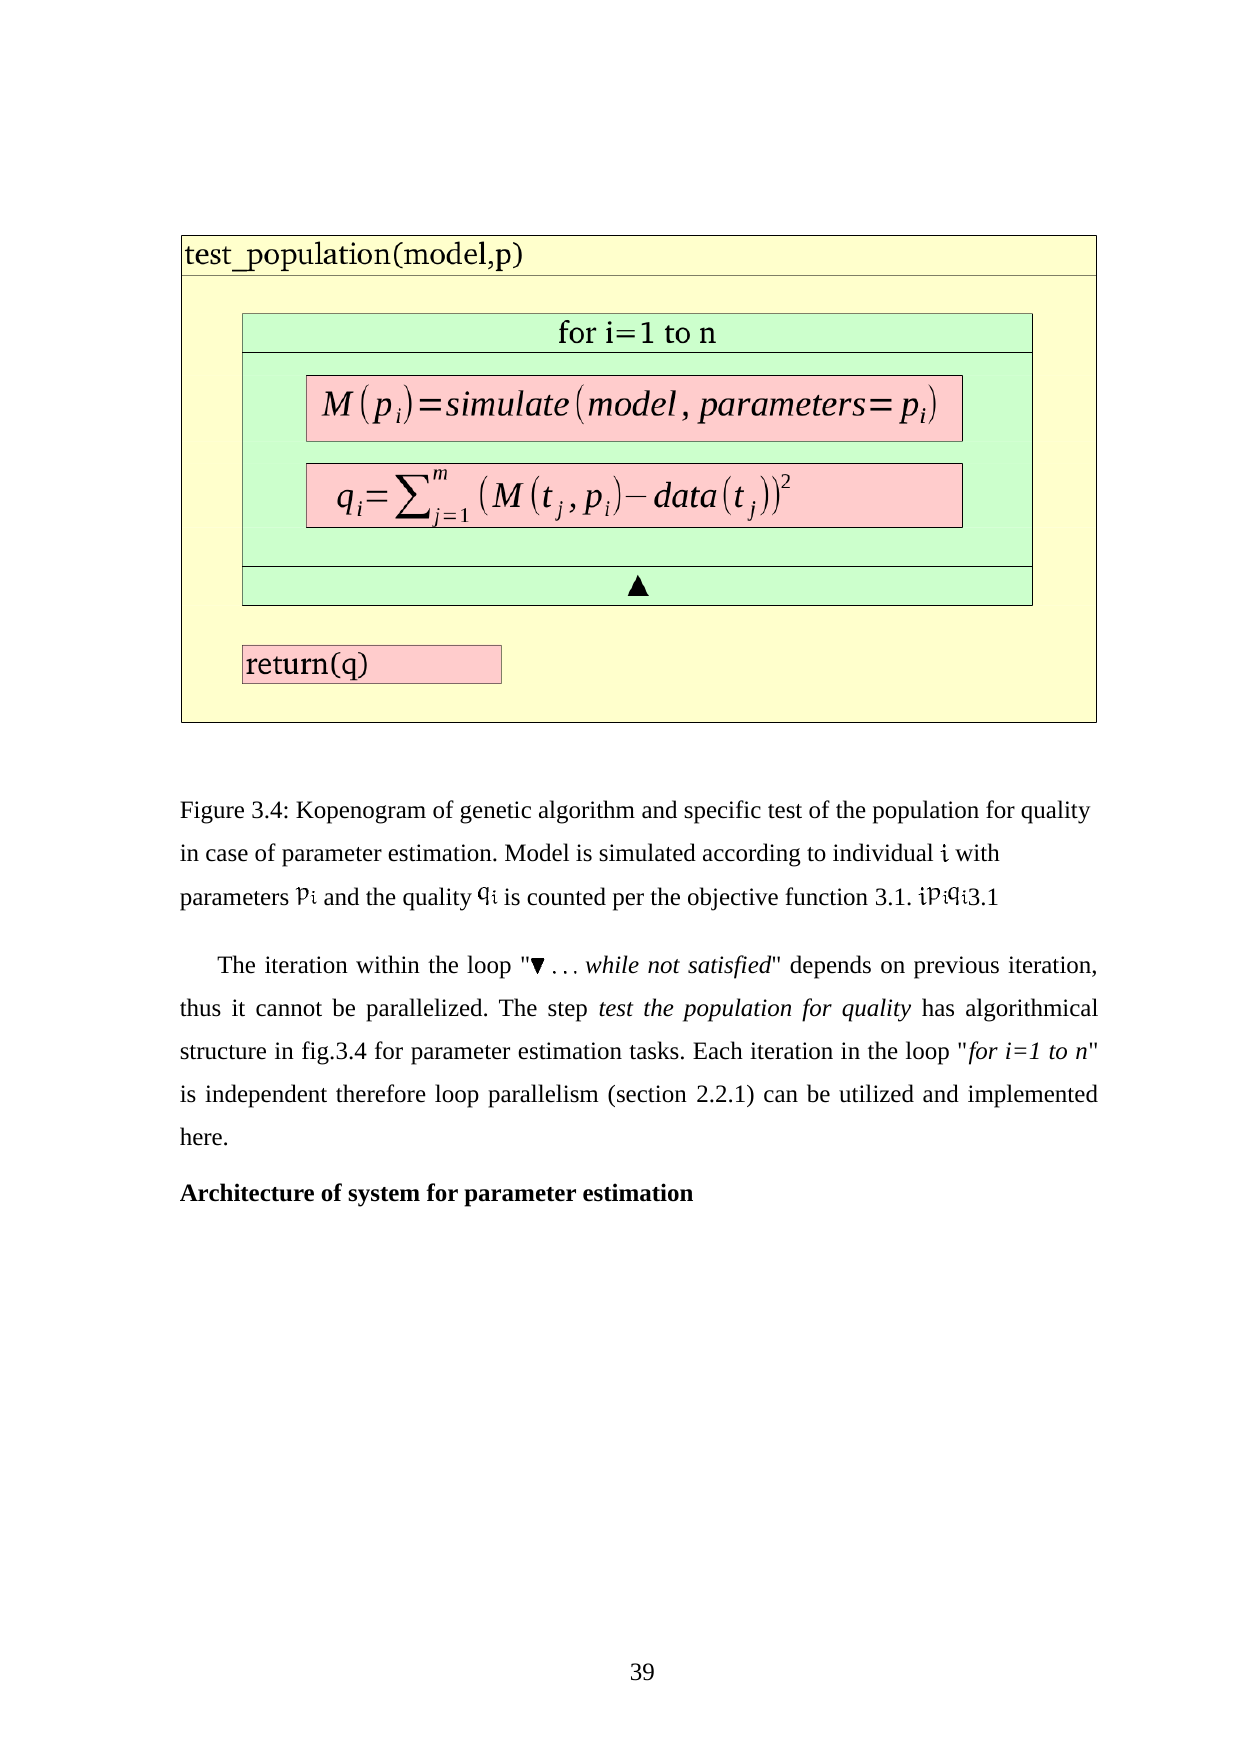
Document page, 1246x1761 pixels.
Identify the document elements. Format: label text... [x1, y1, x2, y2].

picture [478, 887, 498, 905]
picture [179, 233, 1099, 726]
picture [918, 887, 968, 905]
picture [531, 958, 577, 974]
subtitle Architecture of system for parameter estimation [179, 1178, 1098, 1207]
text The iteration within the loop " while not satisfied" depends on previous iteration, thus it cannot be parallelized. The step test the population for quality has algorithmical structure in fig.3.4 for parameter estimation tasks. Each iteration in the loop "for i=1 to n" is independent therefore loop parallelism (section 2.2.1) can be utilized and implemented here. [179, 950, 1098, 1151]
picture [295, 887, 317, 905]
picture [940, 844, 949, 862]
text Figure 3.4: Kopenogram of genetic algorithm and specific test of the population for quality in case of parameter estimation. Model is simulated according to individual with parameters and the quality is counted per the objective function 3.1. 3.1 [179, 795, 1098, 910]
